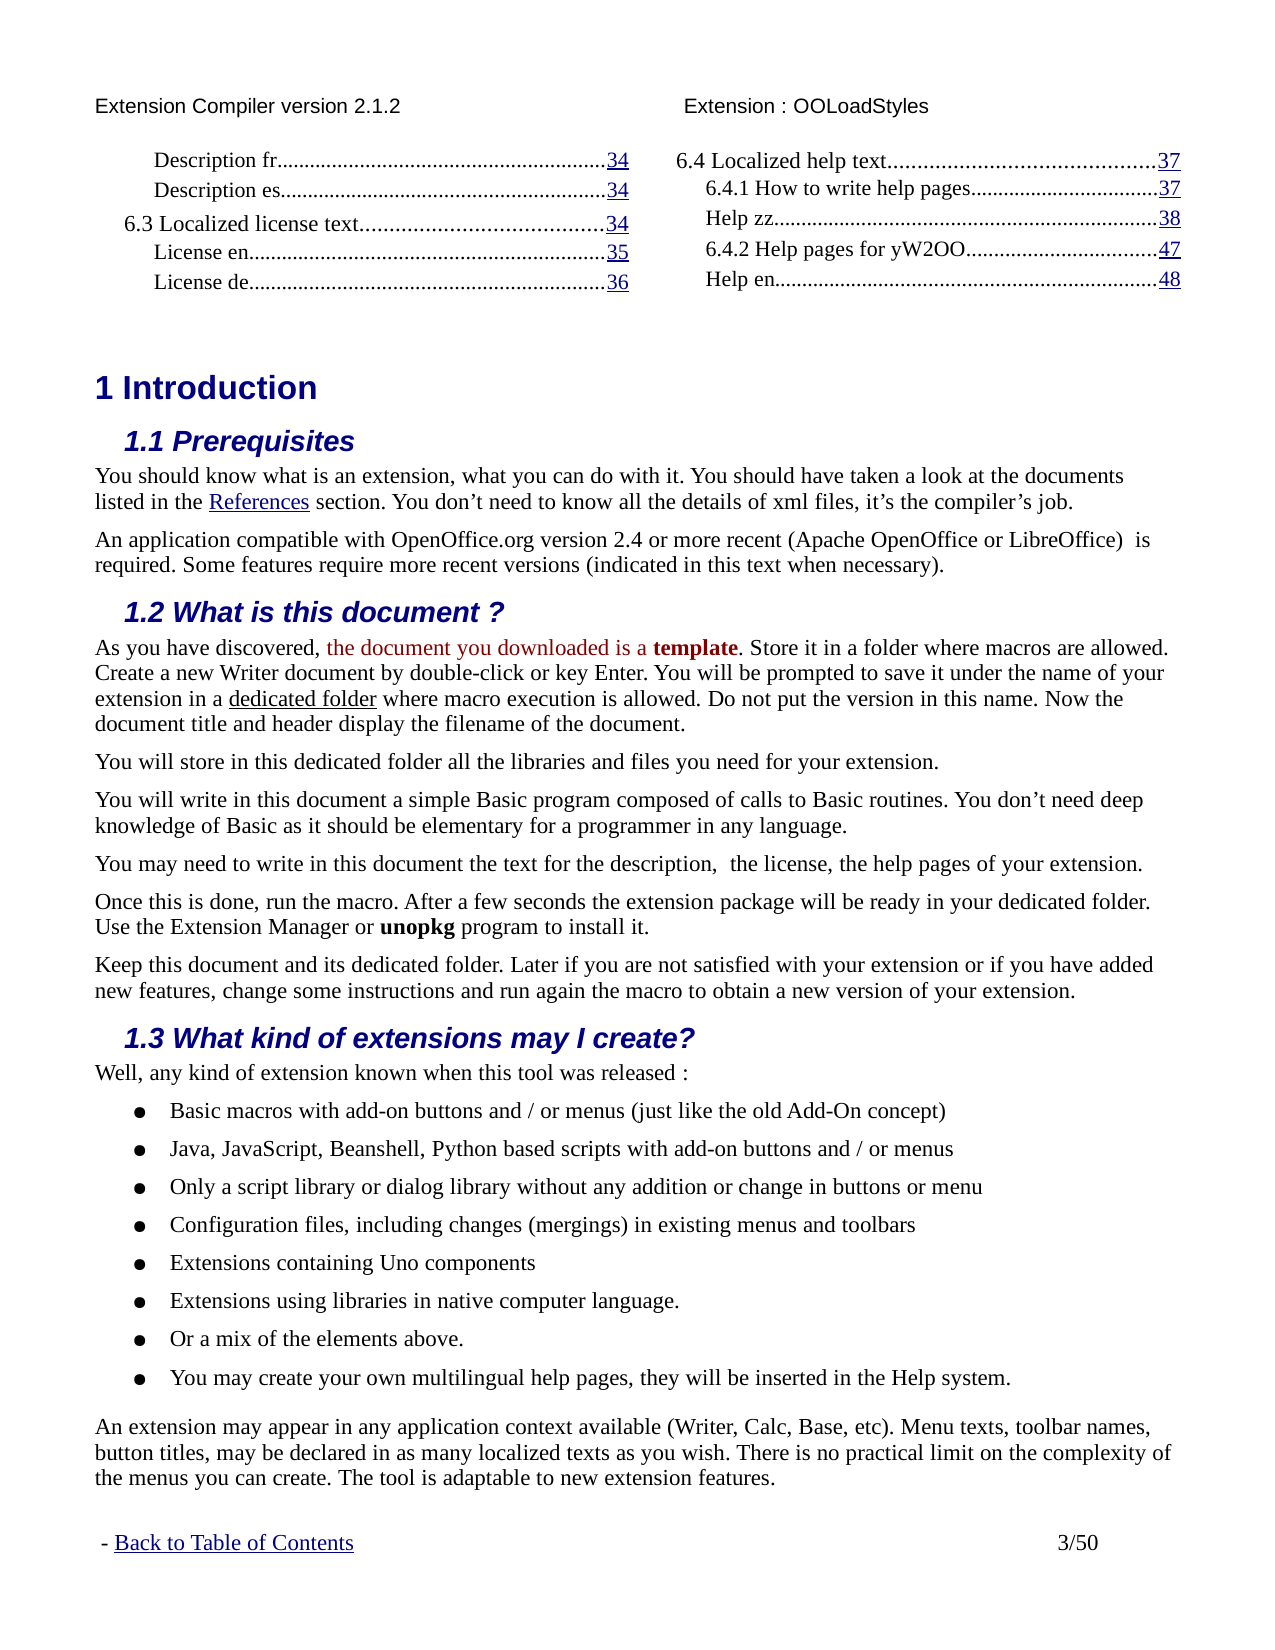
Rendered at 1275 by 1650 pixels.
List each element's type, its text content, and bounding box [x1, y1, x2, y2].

list Configuration files, including changes (mergings) in existing menus and toolbars [132, 1212, 1181, 1238]
text Description fr 34 [153, 147, 629, 172]
text An application compatible with OpenOffice.org version 2.4 or more recent (Apache OpenOffice or LibreOffice) is required. Some features require more recent versions (indicated in this text when necessary). [94, 527, 1181, 578]
list Basic macros with add-on buttons and / or menus (just like the old Add-On concept) [132, 1098, 1181, 1124]
text You should know what is an extension, what you can do with it. You should have taken a look at the documents listed in the References section. You don’t need to know all the details of xml files, it’s the compiler’s job. [94, 463, 1181, 514]
list Extensions containing Uno components [132, 1250, 1181, 1276]
text Once this is done, run the macro. After a few seconds the extension package will be ready in your dedicated folder. Use the Extension Manager or unopkg program to install it. [94, 889, 1181, 940]
text You will store in this dedicated folder all the libraries and files you need for your extension. [94, 749, 1181, 775]
text License de 36 [153, 270, 629, 294]
text You may need to write in this document the text for the description, the license, the help pages of your extension. [94, 851, 1181, 876]
list Or a mix of the elements above. [132, 1326, 1181, 1352]
text An extension may appear in any application context available (Writer, Calc, Base, etc). Menu texts, toolbar names, button titles, may be declared in as many localized texts as you wish. There is no practical limit on the complexity of the menus you can create. The tool is adaptable to new extension features. [94, 1414, 1181, 1491]
text Help en 48 [705, 267, 1181, 291]
text You will write in this document a simple Basic program composed of calls to Basic routines. You don’t need deep knowledge of Basic as it should be elementary for a programmer in any language. [94, 787, 1181, 838]
text Well, any kind of extension known when this tool was released : [94, 1060, 1181, 1086]
text 6.4 Localized help text 37 [676, 147, 1181, 173]
text 6.3 Localized license text 34 [124, 211, 629, 237]
list Java, JavaScript, Beanshell, Python based scripts with add-on buttons and / or menus [132, 1136, 1181, 1162]
text 6.4.2 Help pages for yW2OO 47 [705, 237, 1181, 261]
subtitle Introduction [94, 369, 1181, 406]
text Help zz 38 [705, 206, 1181, 231]
list Extensions using libraries in native computer language. [132, 1288, 1181, 1314]
subtitle What kind of extensions may I create? [124, 1022, 1181, 1054]
subtitle What is this document ? [124, 596, 1181, 629]
text As you have discovered, the document you downloaded is a template. Store it in a folder where macros are allowed. Create a new Writer document by double-click or key Enter. You will be prompted to save it under the name of your extension in a dedicated folder where macro execution is allowed. Do not put the version in this name. Now the document title and header display the filename of the document. [94, 634, 1181, 737]
list You may create your own multilingual help pages, they will be inserted in the Help system. [132, 1364, 1181, 1390]
text License en 35 [153, 239, 629, 264]
text Keep this document and its dedicated folder. Later if you are not satisfied with your extension or if you have added new features, change some instructions and run again the macro to obtain a new version of your extension. [94, 952, 1181, 1003]
text 6.4.1 How to write help pages 37 [705, 176, 1181, 200]
subtitle Prerequisites [124, 425, 1181, 457]
list Only a script library or dialog library without any addition or change in buttons or menu [132, 1174, 1181, 1200]
text Description es 34 [153, 178, 629, 202]
